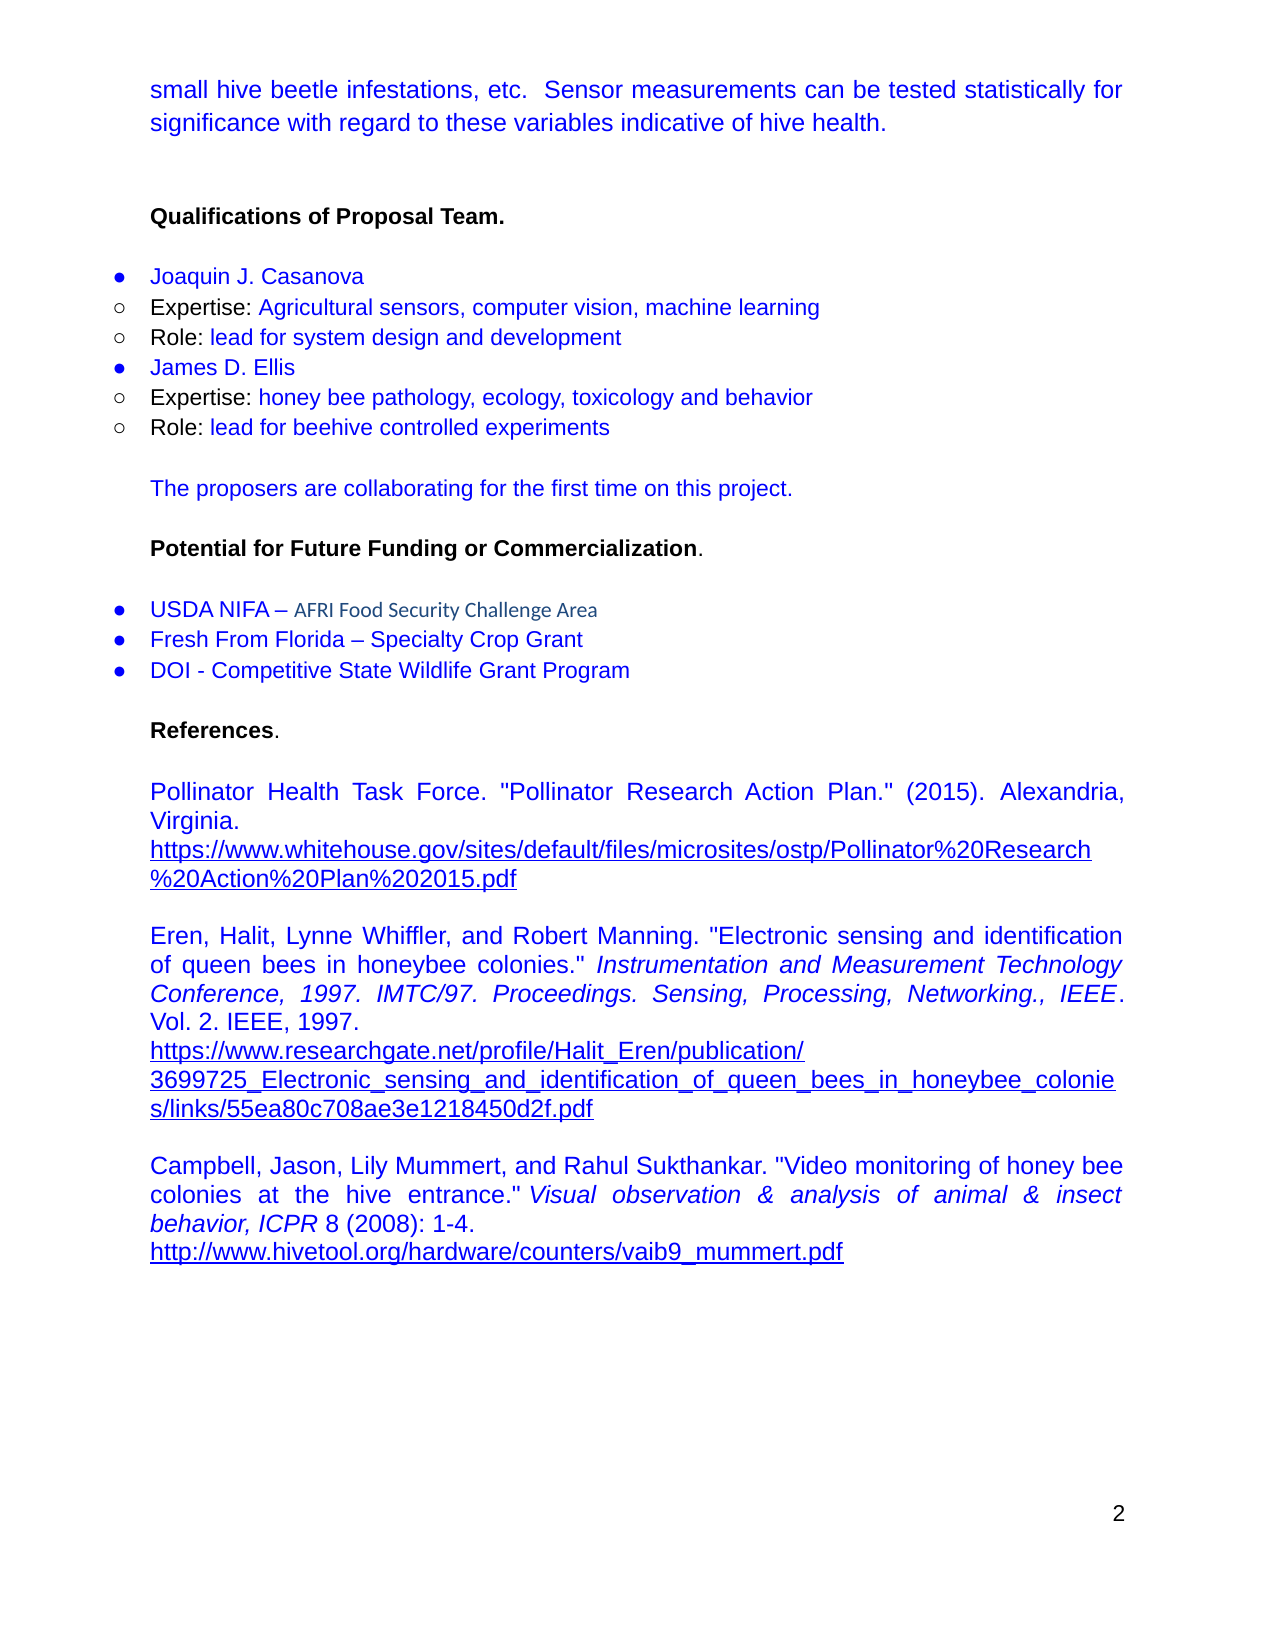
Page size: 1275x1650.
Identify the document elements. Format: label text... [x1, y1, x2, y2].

list USDA NIFA – AFRI Food Security Challenge Area [112, 596, 1125, 622]
text https://www.whitehouse.gov/sites/default/files/microsites/ostp/Pollinator%20Research%20Action%20Plan%202015.pdf [150, 835, 1125, 892]
list Expertise: Agricultural sensors, computer vision, machine learning [112, 293, 1125, 320]
list Expertise: honey bee pathology, ecology, toxicology and behavior [112, 384, 1125, 410]
list James D. Ellis [112, 354, 1125, 380]
text Eren, Halit, Lynne Whiffler, and Robert Manning. "Electronic sensing and identification of queen bees in honeybee colonies." Instrumentation and Measurement Technology Conference, 1997. IMTC/97. Proceedings. Sensing, Processing, Networking., IEEE. Vol. 2. IEEE, 1997. [150, 921, 1125, 1036]
text References. [150, 717, 1125, 743]
text http://www.hivetool.org/hardware/counters/vaib9_mummert.pdf [150, 1237, 1125, 1266]
text Campbell, Jason, Lily Mummert, and Rahul Sukthankar. "Video monitoring of honey bee colonies at the hive entrance." Visual observation & analysis of animal & insect behavior, ICPR 8 (2008): 1-4. [150, 1151, 1125, 1237]
list Role: lead for beehive controlled experiments [112, 414, 1125, 441]
text Potential for Future Funding or Commercialization. [150, 535, 1125, 561]
text The proposers are collaborating for the first time on this project. [150, 475, 1125, 501]
text Qualifications of Proposal Team. [150, 203, 1125, 229]
text small hive beetle infestations, etc. Sensor measurements can be tested statistically for significance with regard to these variables indicative of hive health. [150, 75, 1125, 137]
list Role: lead for system design and development [112, 324, 1125, 350]
list Fresh From Florida – Specialty Crop Grant [112, 626, 1125, 653]
list DOI - Competitive State Wildlife Grant Program [112, 657, 1125, 683]
text https://www.researchgate.net/profile/Halit_Eren/publication/3699725_Electronic_sensing_and_identification_of_queen_bees_in_honeybee_colonies/links/55ea80c708ae3e1218450d2f.pdf [150, 1036, 1125, 1122]
text Pollinator Health Task Force. "Pollinator Research Action Plan." (2015). Alexandria, Virginia. [150, 777, 1125, 835]
list Joaquin J. Casanova [112, 263, 1125, 289]
